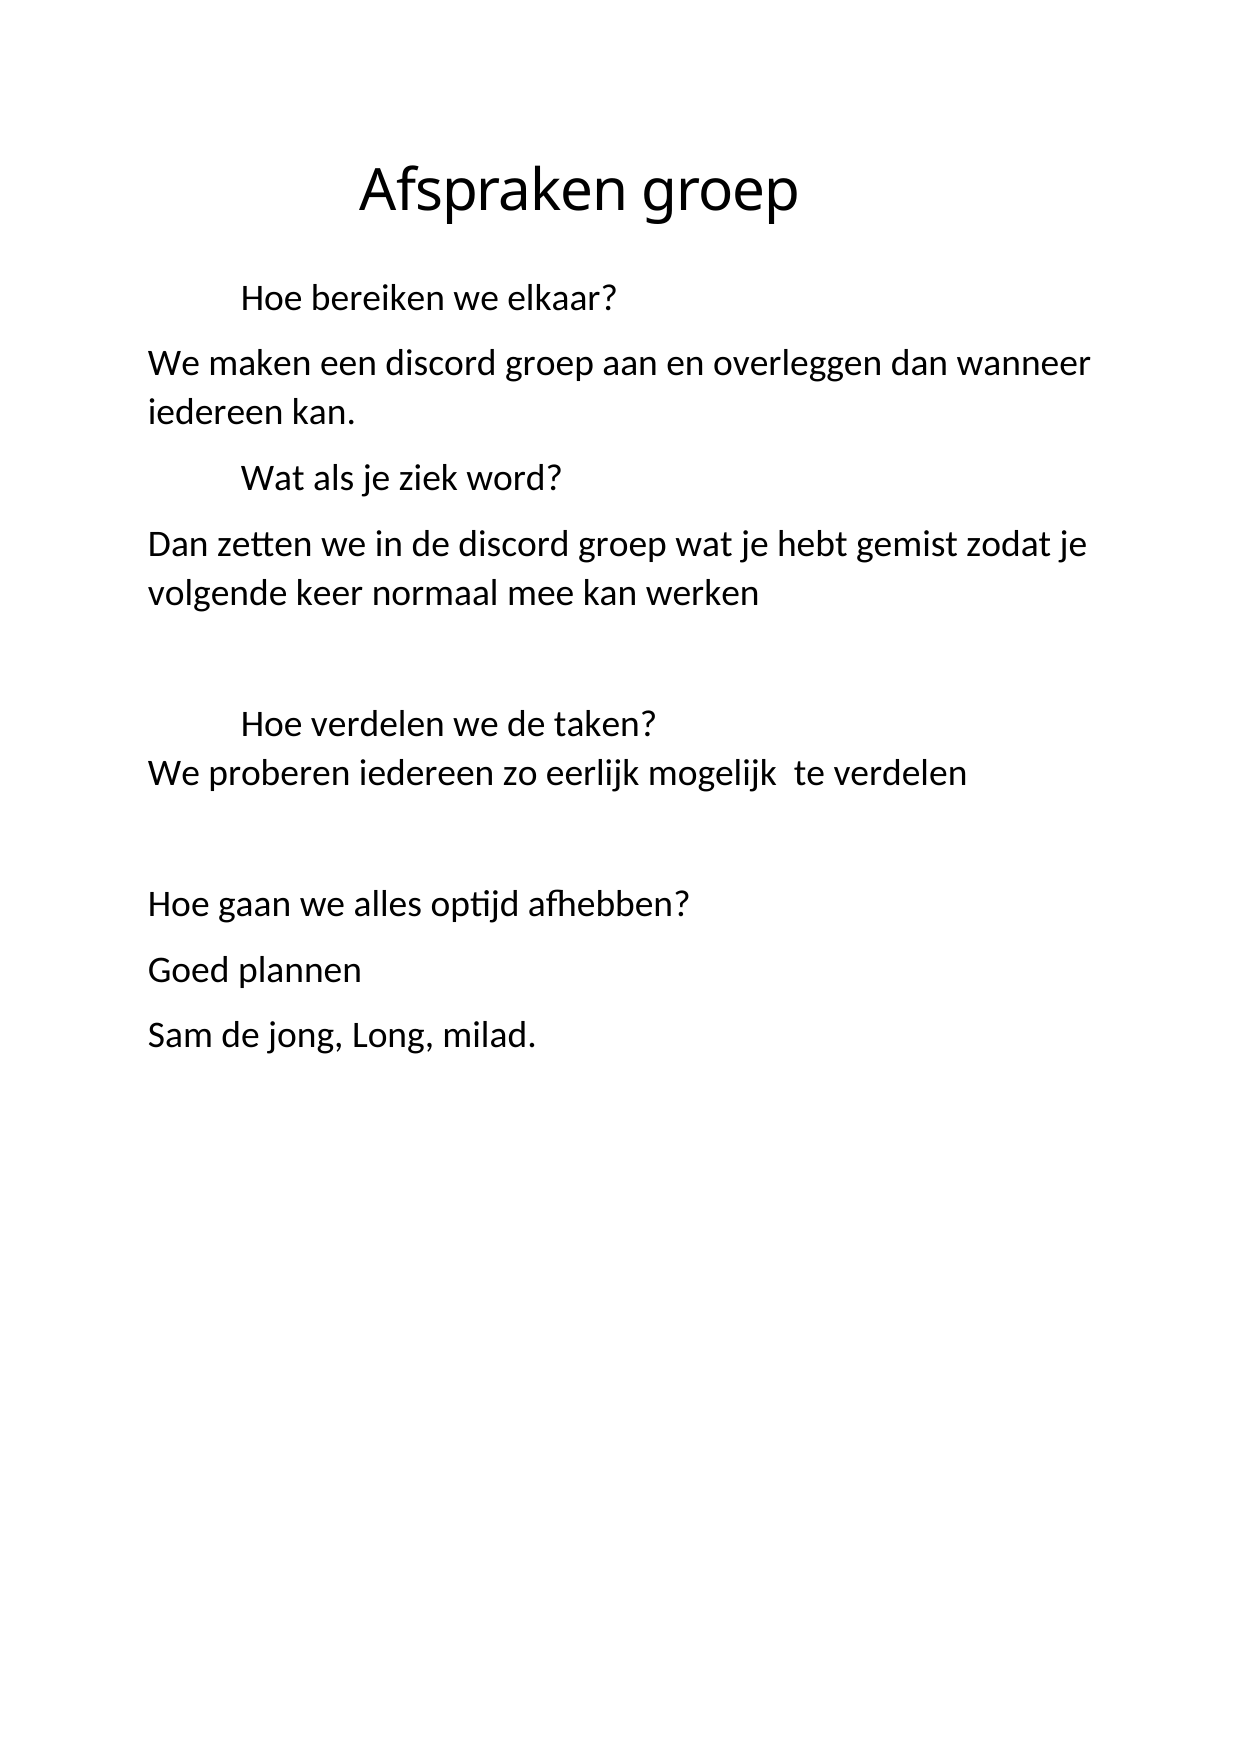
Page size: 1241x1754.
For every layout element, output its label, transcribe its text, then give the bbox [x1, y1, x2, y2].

text Wat als je ziek word? [148, 454, 1093, 500]
text Hoe verdelen we de taken? We proberen iedereen zo eerlijk mogelijk te verdelen [148, 700, 1093, 794]
text We maken een discord groep aan en overleggen dan wanneer iedereen kan. [148, 339, 1093, 434]
text Sam de jong, Long, milad. [148, 1011, 1093, 1057]
text Afspraken groep [148, 148, 1093, 227]
text Hoe gaan we alles optijd afhebben? [148, 880, 1093, 926]
text Dan zetten we in de discord groep wat je hebt gemist zodat je volgende keer normaal mee kan werken [148, 519, 1093, 614]
text Goed plannen [148, 946, 1093, 991]
text Hoe bereiken we elkaar? [148, 274, 1093, 319]
